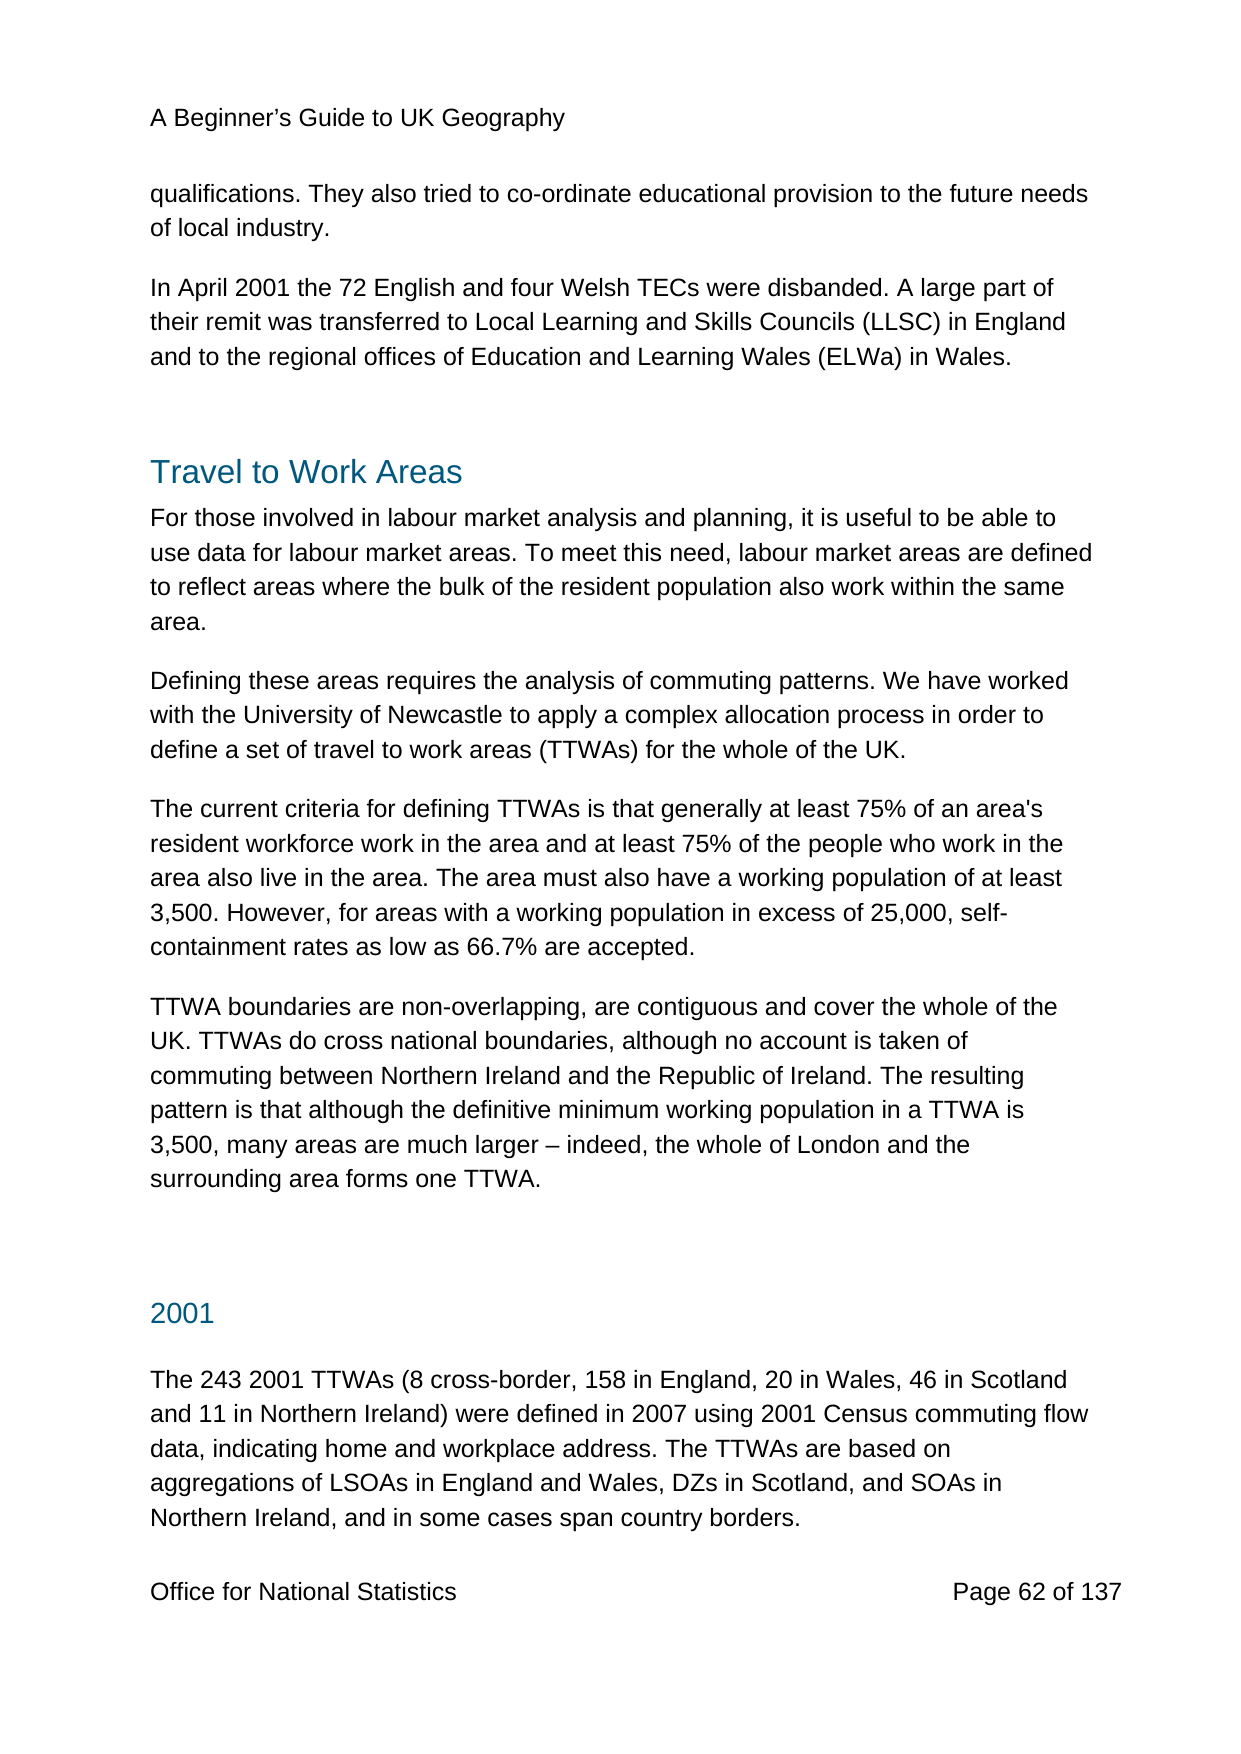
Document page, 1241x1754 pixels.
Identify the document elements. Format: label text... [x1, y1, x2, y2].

subtitle 2001 [150, 1296, 1122, 1329]
text Defining these areas requires the analysis of commuting patterns. We have worked with the University of Newcastle to apply a complex allocation process in order to define a set of travel to work areas (TTWAs) for the whole of the UK. [150, 666, 1095, 764]
text qualifications. They also tried to co-ordinate educational provision to the future needs of local industry. [150, 178, 1095, 242]
text TTWA boundaries are non-overlapping, are contiguous and cover the whole of the UK. TTWAs do cross national boundaries, although no account is taken of commuting between Northern Ireland and the Republic of Ireland. The resulting pattern is that although the definitive minimum working population in a TTWA is 3,500, many areas are much larger – indeed, the whole of London and the surrounding area forms one TTWA. [150, 992, 1095, 1193]
text The 243 2001 TTWAs (8 cross-border, 158 in England, 20 in Wales, 46 in Scotland and 11 in Northern Ireland) were defined in 2007 using 2001 Census commuting flow data, indicating home and workplace address. The TTWAs are based on aggregations of LSOAs in England and Wales, DZs in Scotland, and SOAs in Northern Ireland, and in some cases span country borders. [150, 1365, 1095, 1532]
subtitle Travel to Work Areas [150, 452, 1122, 491]
text In April 2001 the 72 English and four Welsh TECs were disbanded. A large part of their remit was transferred to Local Learning and Skills Councils (LLSC) in England and to the regional offices of Education and Learning Wales (ELWa) in Wales. [150, 272, 1095, 370]
text For those involved in labour market analysis and planning, it is useful to be able to use data for labour market areas. To meet this need, labour market areas are defined to reflect areas where the bulk of the resident population also work within the same area. [150, 503, 1095, 635]
text The current criteria for defining TTWAs is that generally at least 75% of an area's resident workforce work in the area and at least 75% of the people who work in the area also live in the area. The area must also have a working population of at least 3,500. However, for areas with a working population in excess of 25,000, self-containment rates as low as 66.7% are accepted. [150, 794, 1095, 961]
